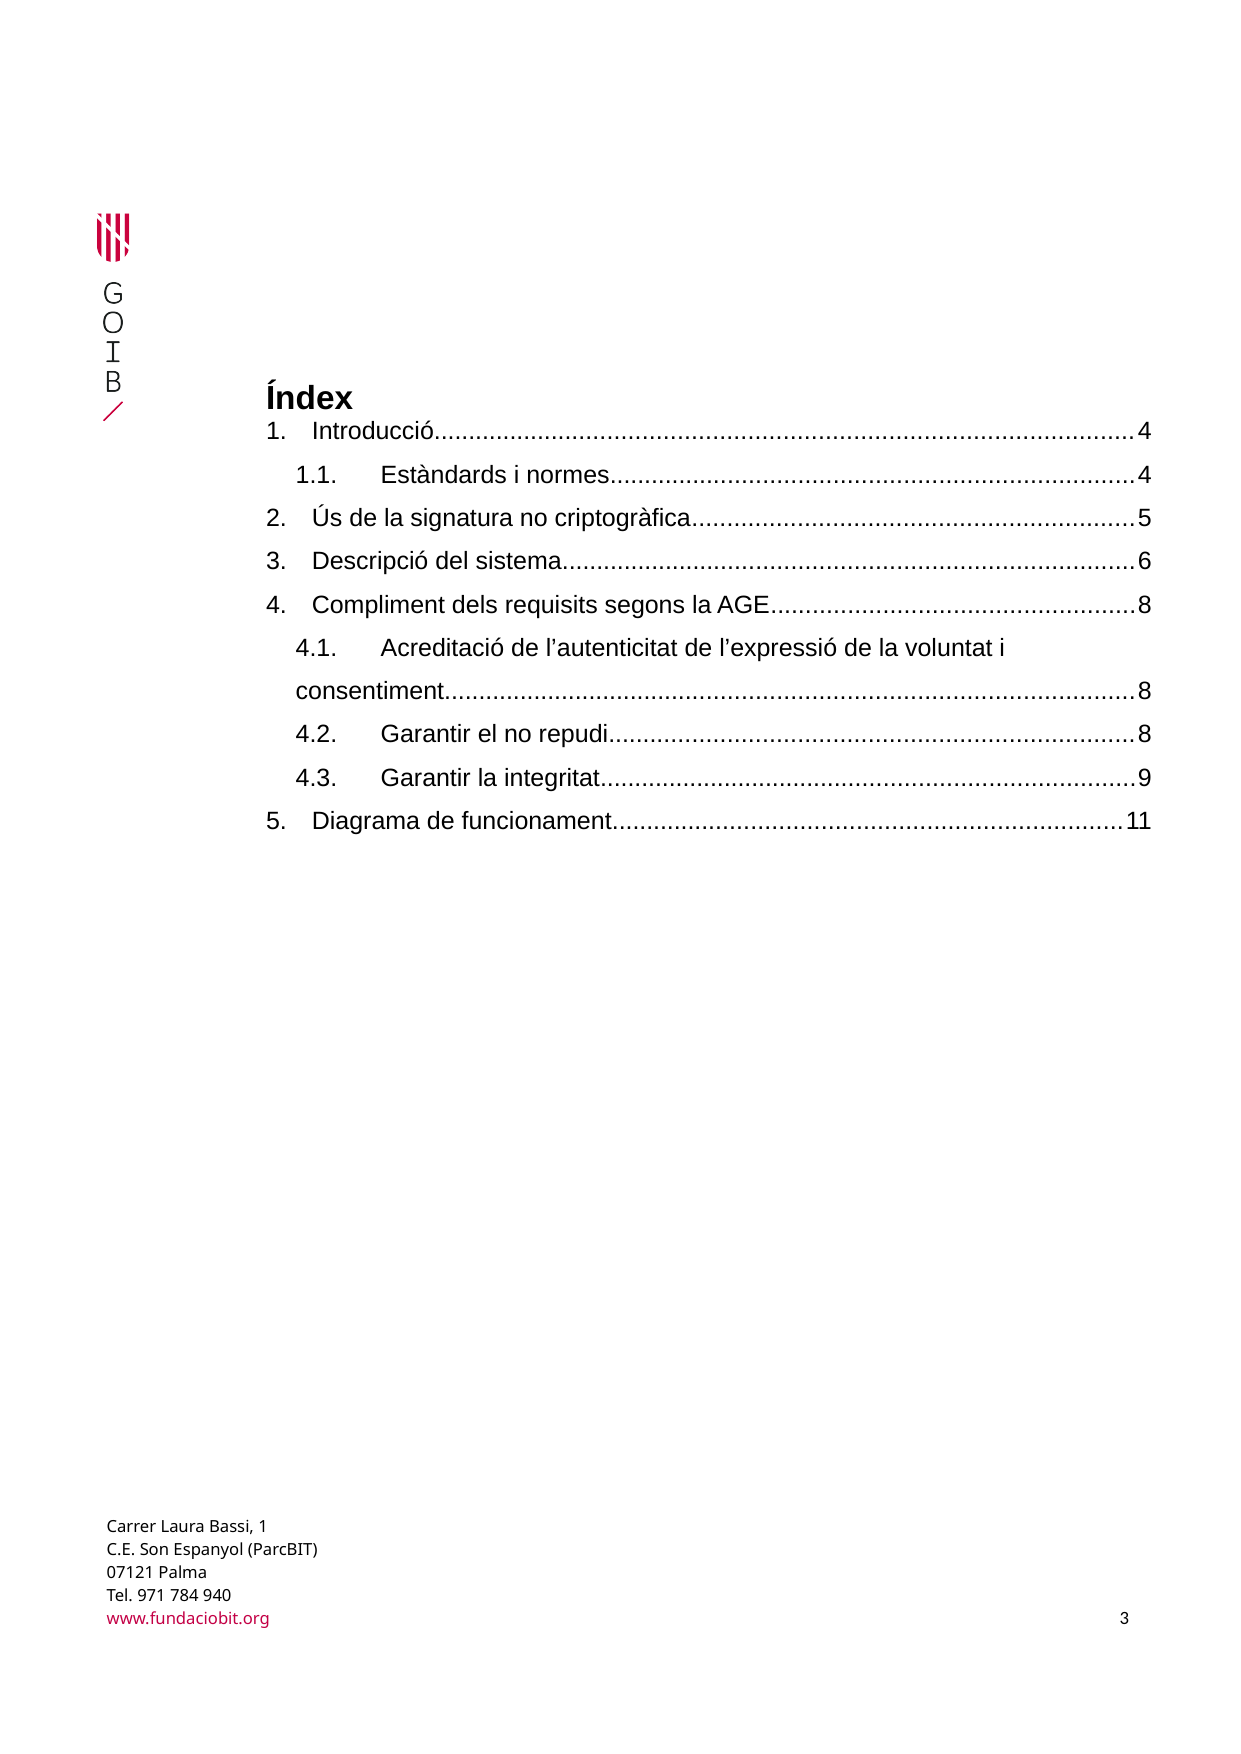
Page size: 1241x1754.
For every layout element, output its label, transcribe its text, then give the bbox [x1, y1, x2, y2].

text 4. Compliment dels requisits segons la AGE 8 [266, 590, 1152, 618]
text 4.2. Garantir el no repudi 8 [295, 719, 1152, 748]
subtitle Índex [266, 378, 1152, 416]
text 4.1. Acreditació de l’autenticitat de l’expressió de la voluntat i consentiment 8 [295, 633, 1152, 705]
picture [68, 190, 158, 452]
text 1. Introducció 4 [266, 416, 1152, 445]
text 5. Diagrama de funcionament 11 [266, 806, 1152, 835]
text 4.3. Garantir la integritat 9 [295, 763, 1152, 791]
text 3. Descripció del sistema 6 [266, 546, 1152, 575]
text 2. Ús de la signatura no criptogràfica 5 [266, 503, 1152, 532]
text 1.1. Estàndards i normes 4 [295, 460, 1152, 488]
